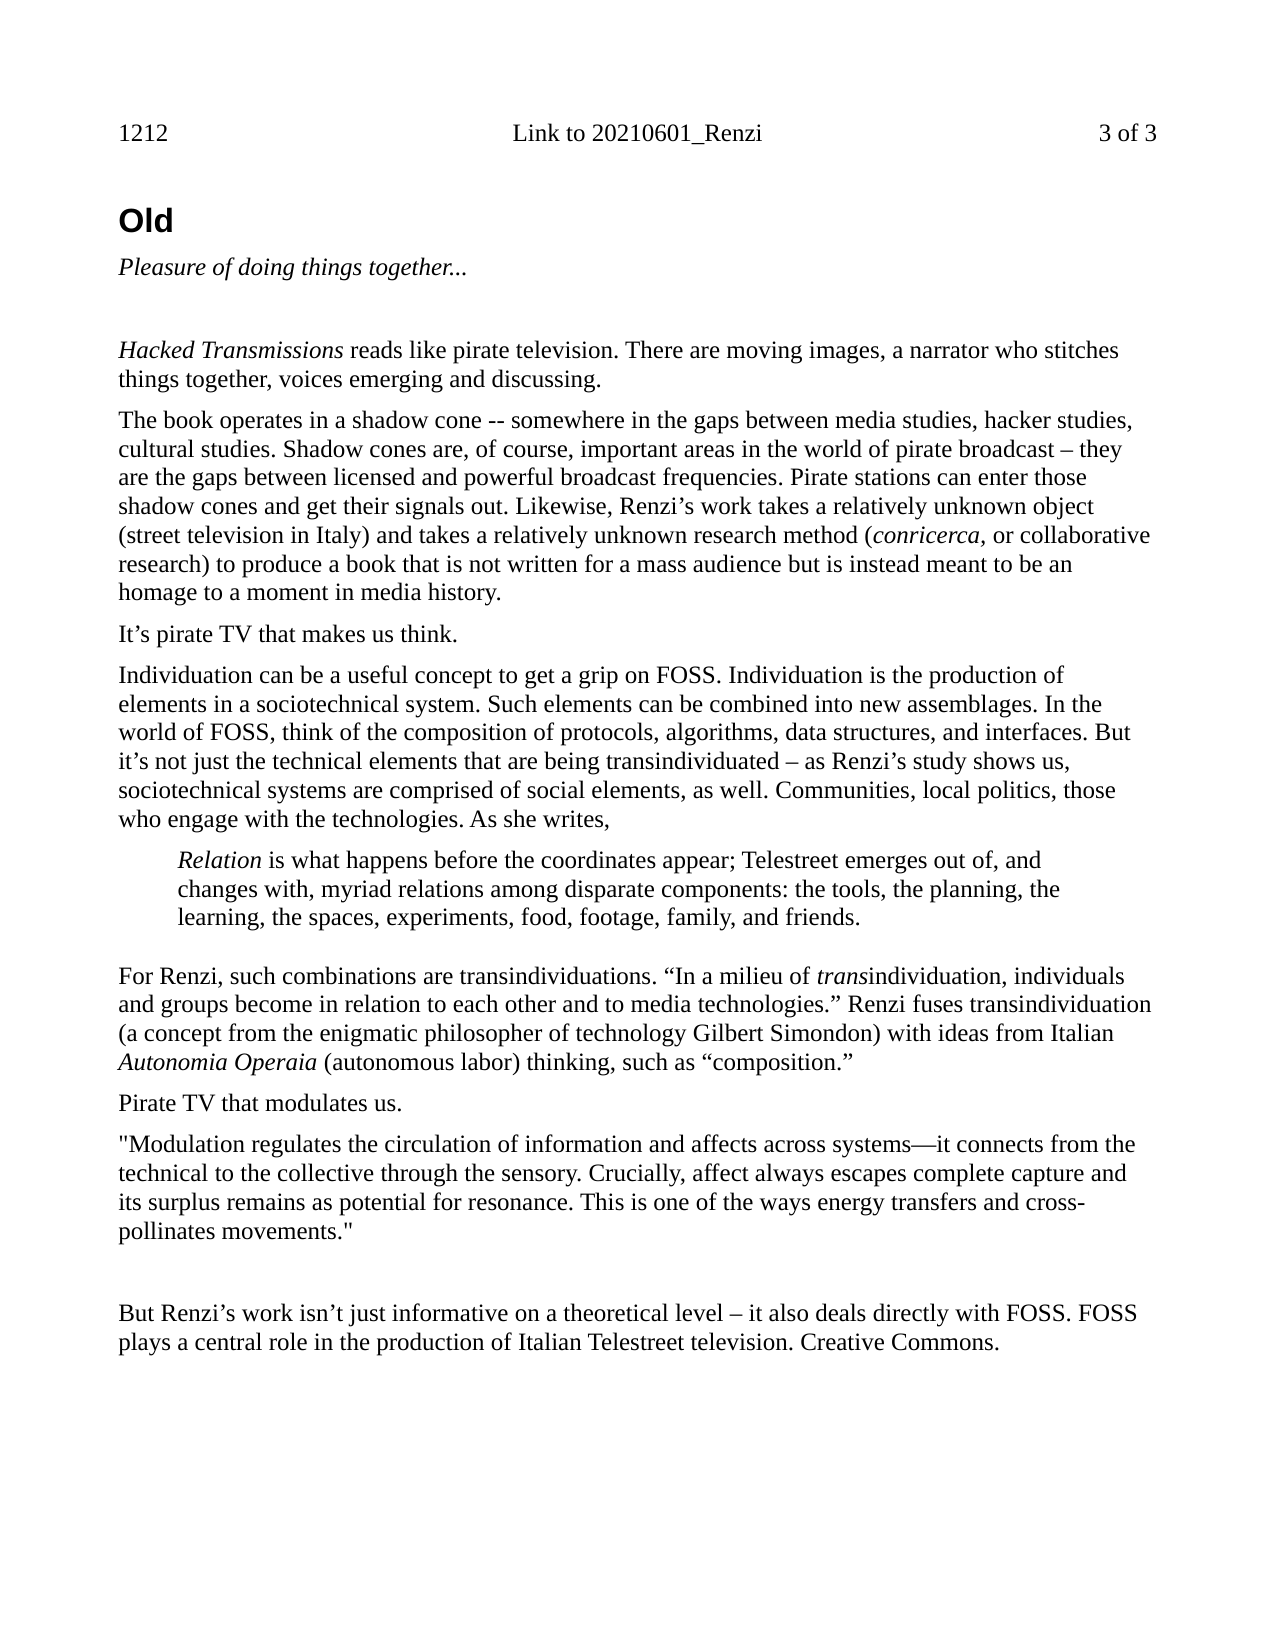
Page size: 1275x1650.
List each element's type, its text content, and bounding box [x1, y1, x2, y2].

text Individuation can be a useful concept to get a grip on FOSS. Individuation is the production of elements in a sociotechnical system. Such elements can be combined into new assemblages. In the world of FOSS, think of the composition of protocols, algorithms, data structures, and interfaces. But it’s not just the technical elements that are being transindividuated – as Renzi’s study shows us, sociotechnical systems are comprised of social elements, as well. Communities, local politics, those who engage with the technologies. As she writes, [118, 660, 1157, 832]
text Pleasure of doing things together... [118, 252, 1157, 281]
text Relation is what happens before the coordinates appear; Telestreet emerges out of, and changes with, myriad relations among disparate components: the tools, the planning, the learning, the spaces, experiments, food, footage, family, and friends. [177, 845, 1098, 931]
text The book operates in a shadow cone -- somewhere in the gaps between media studies, hacker studies, cultural studies. Shadow cones are, of course, important areas in the world of pirate broadcast – they are the gaps between licensed and powerful broadcast frequencies. Pirate stations can enter those shadow cones and get their signals out. Likewise, Renzi’s work takes a relatively unknown object (street television in Italy) and takes a relatively unknown research method (conricerca, or collaborative research) to produce a book that is not written for a mass audience but is instead meant to be an homage to a moment in media history. [118, 405, 1157, 606]
text Hacked Transmissions reads like pirate television. There are moving images, a narrator who stitches things together, voices emerging and discussing. [118, 335, 1157, 392]
text It’s pirate TV that makes us think. [118, 619, 1157, 647]
text But Renzi’s work isn’t just informative on a theoretical level – it also deals directly with FOSS. FOSS plays a central role in the production of Italian Telestreet television. Creative Commons. [118, 1298, 1157, 1356]
text "Modulation regulates the circulation of information and affects across systems—it connects from the technical to the collective through the sensory. Crucially, affect always escapes complete capture and its surplus remains as potential for resonance. This is one of the ways energy transfers and cross-pollinates movements." [118, 1129, 1157, 1244]
subtitle Old [118, 201, 1157, 240]
text For Renzi, such combinations are transindividuations. “In a milieu of transindividuation, individuals and groups become in relation to each other and to media technologies.” Renzi fuses transindividuation (a concept from the enigmatic philosopher of technology Gilbert Simondon) with ideas from Italian Autonomia Operaia (autonomous labor) thinking, such as “composition.” [118, 961, 1157, 1076]
text Pirate TV that modulates us. [118, 1088, 1157, 1117]
